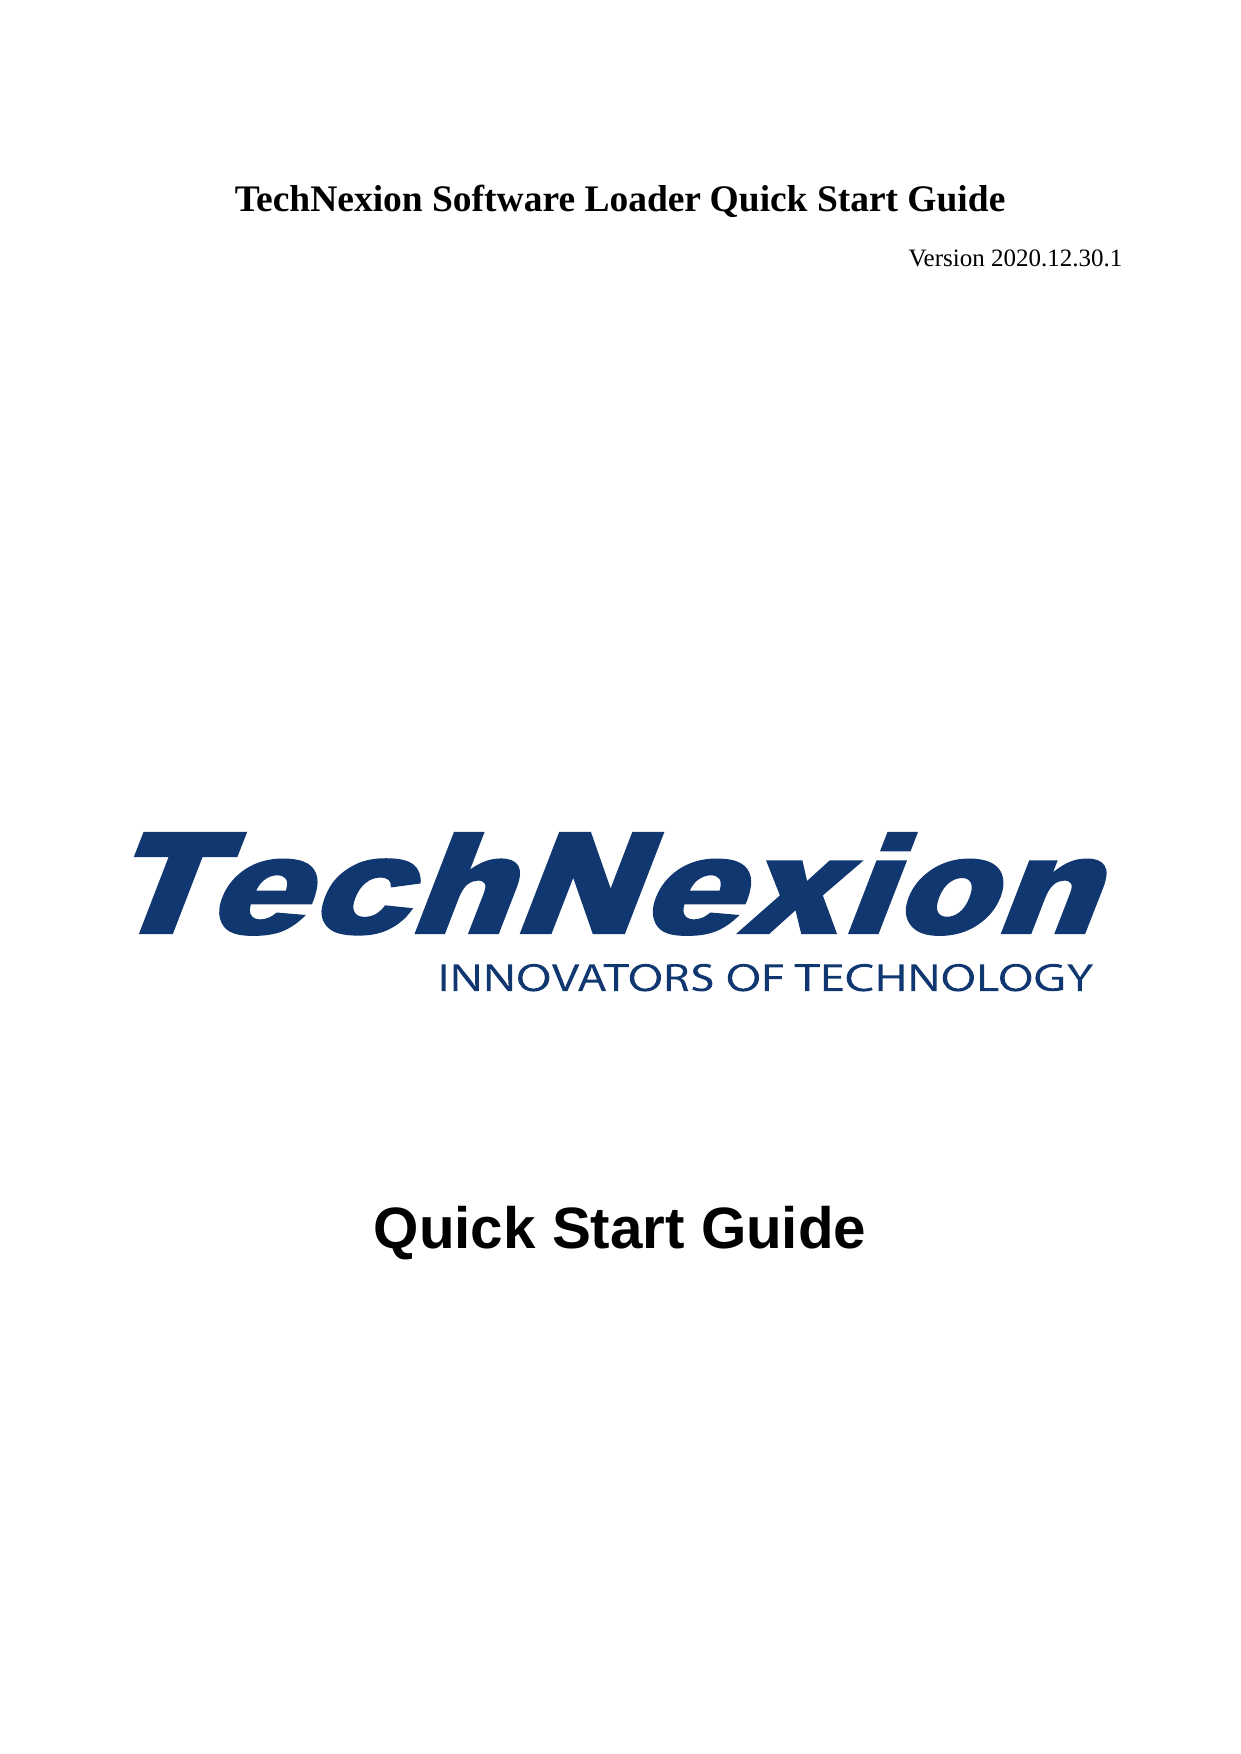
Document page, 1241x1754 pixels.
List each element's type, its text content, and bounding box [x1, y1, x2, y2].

text TechNexion Software Loader Quick Start Guide [118, 177, 1122, 220]
text Version 2020.12.30.1 [118, 243, 1122, 272]
title Quick Start Guide [118, 1193, 1122, 1260]
